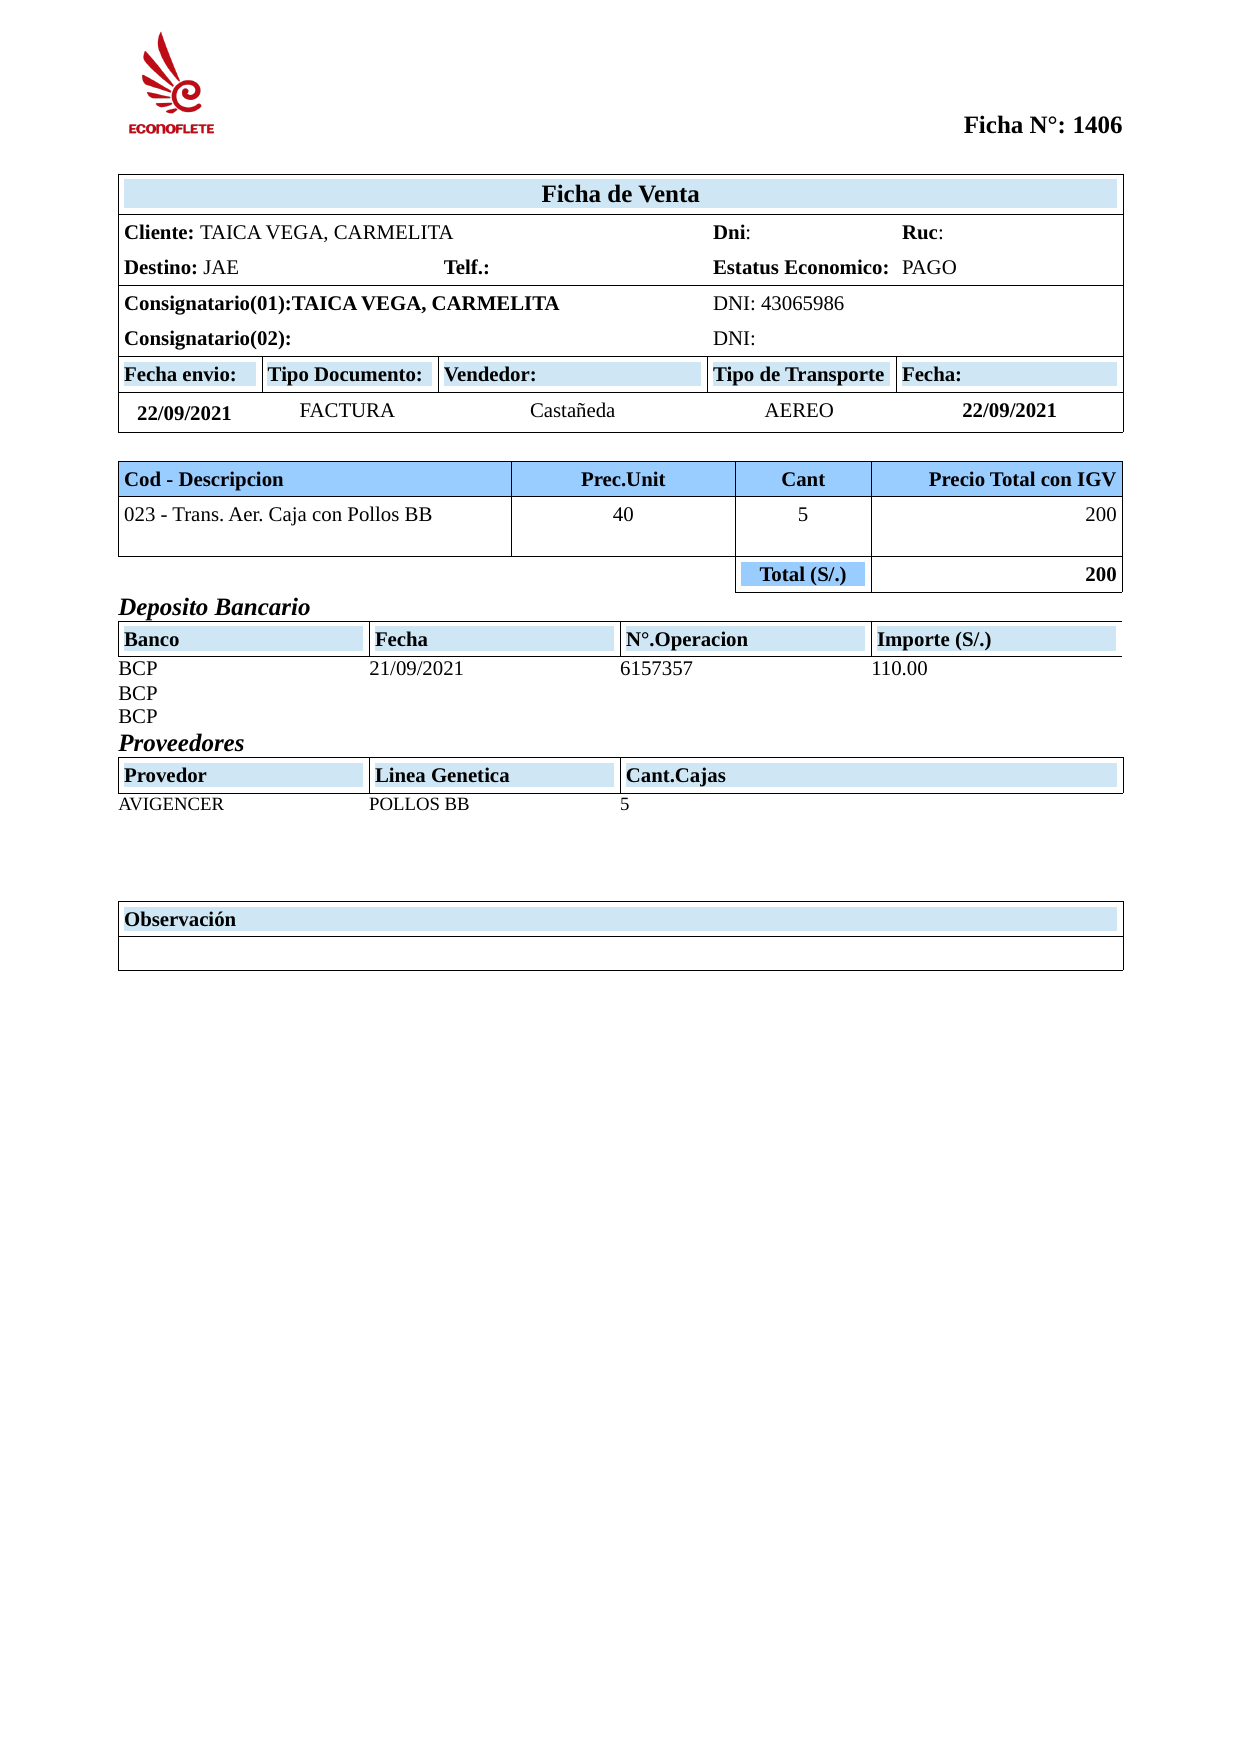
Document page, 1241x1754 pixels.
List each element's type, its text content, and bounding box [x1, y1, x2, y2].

table_cell BCP [118, 705, 369, 728]
table_cell [871, 705, 1122, 728]
table_cell [620, 680, 871, 704]
table_cell Total (S/.) [736, 557, 871, 592]
table_header Fecha [370, 622, 620, 656]
table_cell 22/09/2021 [119, 393, 262, 432]
table_header Linea Genetica [370, 758, 620, 793]
table_cell [871, 680, 1122, 704]
table_header Prec.Unit [512, 462, 735, 496]
table_cell Estatus Economico: [707, 249, 896, 285]
table_cell Dni: [707, 215, 896, 249]
table_cell Tipo de Transporte [708, 357, 896, 392]
table_cell Consignatario(01):TAICA VEGA, CARMELITA [119, 286, 707, 321]
table_cell BCP [118, 680, 369, 704]
table_cell 110.00 [871, 657, 1122, 680]
table_cell Consignatario(02): [119, 321, 707, 356]
table_cell [620, 815, 1123, 836]
table_cell POLLOS BB [369, 794, 620, 814]
table_cell [369, 879, 620, 901]
table_header Banco [119, 622, 369, 656]
text Proveedores [118, 728, 1122, 757]
table_cell PAGO [896, 249, 1123, 285]
table_cell Fecha envio: [119, 357, 262, 392]
table_header N°.Operacion [621, 622, 871, 656]
table_cell 6157357 [620, 657, 871, 680]
table_cell [620, 858, 1123, 879]
table_cell AEREO [707, 393, 896, 432]
table_cell Vendedor: [439, 357, 707, 392]
table_cell FACTURA [262, 393, 438, 432]
table_cell [118, 858, 369, 879]
table_cell [511, 557, 735, 592]
table_cell [369, 705, 620, 728]
table_cell 22/09/2021 [896, 393, 1123, 432]
table_cell Cliente: TAICA VEGA, CARMELITA [119, 215, 707, 249]
table_cell [369, 680, 620, 704]
table_cell [118, 879, 369, 901]
table_cell [369, 858, 620, 879]
table_cell Telf.: [438, 249, 707, 285]
table_cell 21/09/2021 [369, 657, 620, 680]
table_cell 023 - Trans. Aer. Caja con Pollos BB [119, 497, 511, 556]
text Deposito Bancario [118, 592, 1122, 621]
table_cell AVIGENCER [118, 794, 369, 814]
table_cell Tipo Documento: [263, 357, 438, 392]
table_header Ficha de Venta [119, 175, 1123, 214]
table_cell 5 [620, 794, 1123, 814]
table_cell BCP [118, 657, 369, 680]
table_header Cant [736, 462, 871, 496]
table_cell Fecha: [897, 357, 1123, 392]
picture [118, 31, 225, 134]
table_cell 5 [736, 497, 871, 556]
table_header Importe (S/.) [872, 622, 1122, 656]
table_cell [118, 815, 369, 836]
table_cell [119, 937, 1123, 969]
table_header Cant.Cajas [621, 758, 1123, 793]
table_cell [118, 836, 369, 858]
table_cell [620, 836, 1123, 858]
table_cell Ruc: [896, 215, 1123, 249]
table_cell DNI: 43065986 [707, 286, 1123, 321]
table_cell [620, 705, 871, 728]
table_cell [369, 836, 620, 858]
table_header Observación [119, 902, 1123, 936]
table_cell Destino: JAE [119, 249, 438, 285]
table_cell Castañeda [438, 393, 707, 432]
table_cell [369, 815, 620, 836]
table_header Precio Total con IGV [872, 462, 1122, 496]
table_cell [118, 557, 511, 592]
table_cell 200 [872, 557, 1122, 592]
table_cell DNI: [707, 321, 1123, 356]
table_cell 40 [512, 497, 735, 556]
table_cell 200 [872, 497, 1122, 556]
table_header Provedor [119, 758, 369, 793]
table_header Cod - Descripcion [119, 462, 511, 496]
table_cell [620, 879, 1123, 901]
